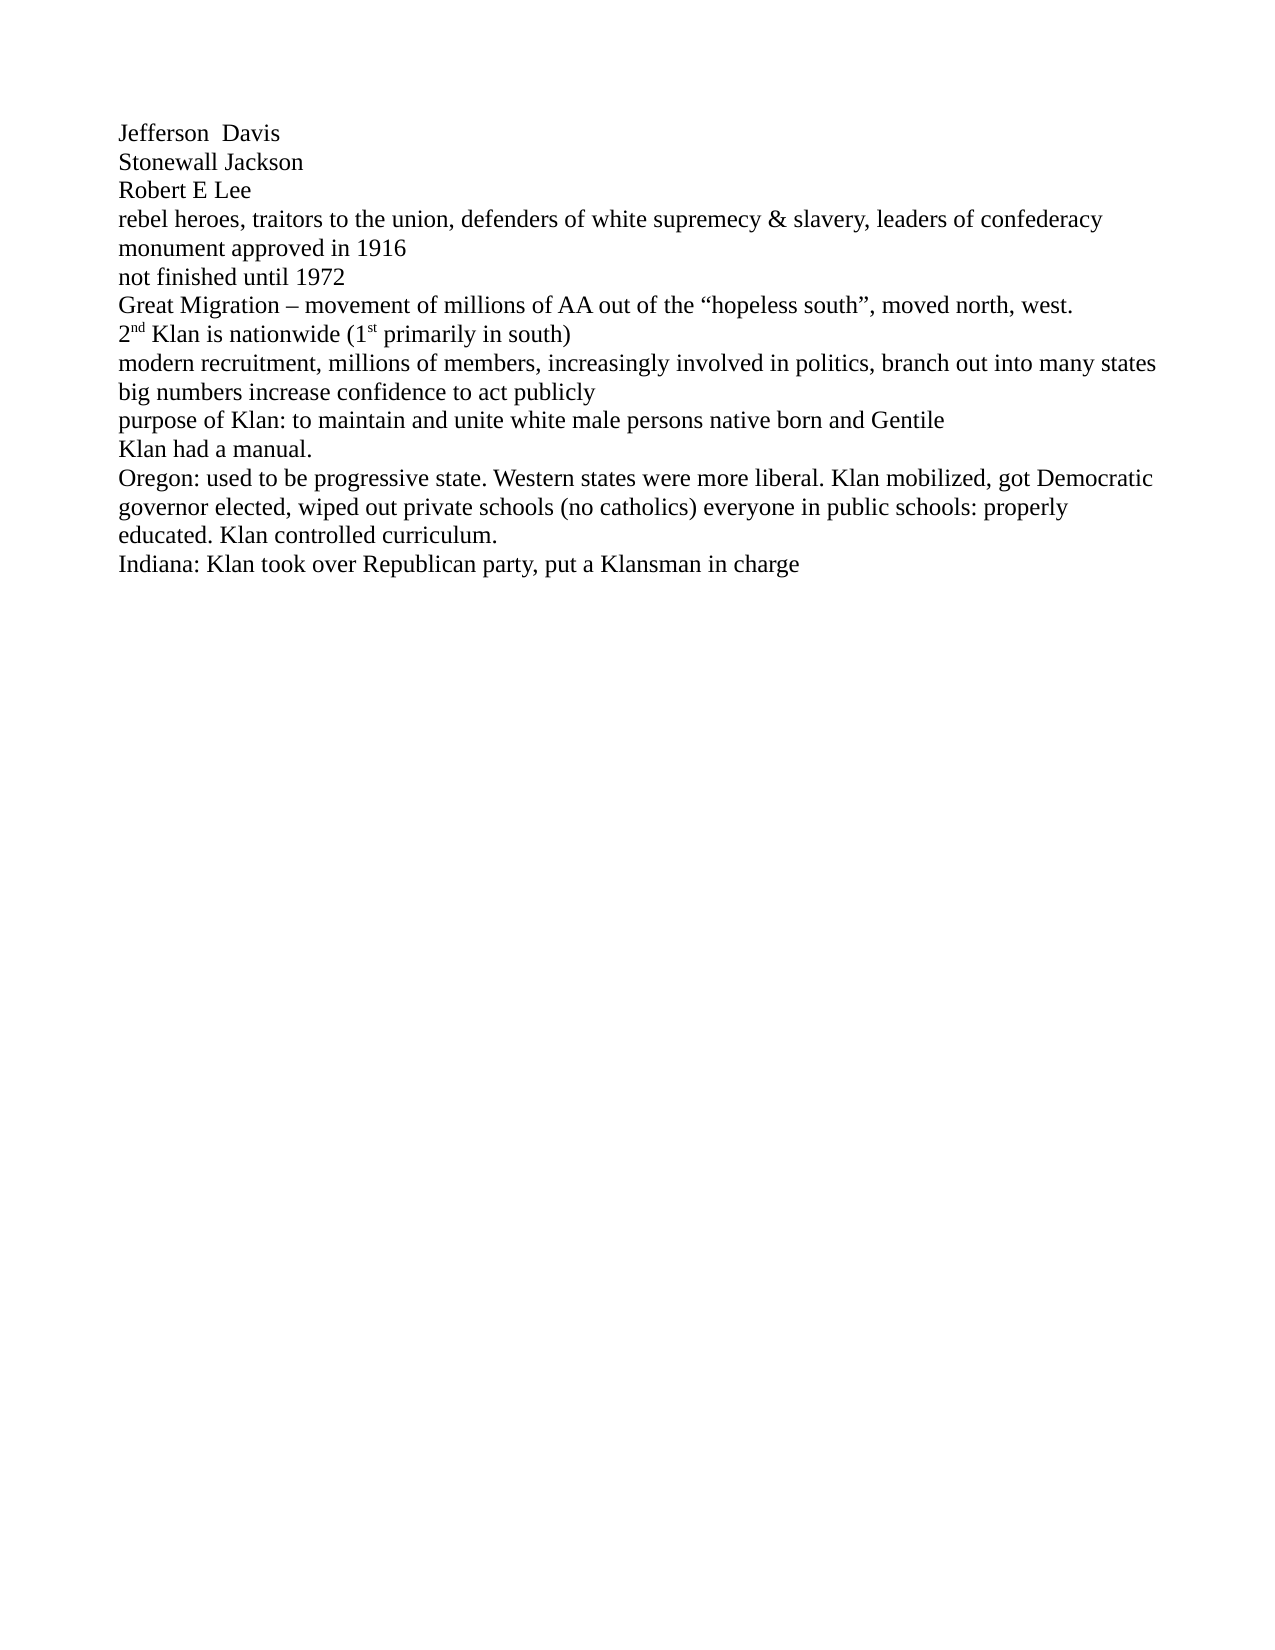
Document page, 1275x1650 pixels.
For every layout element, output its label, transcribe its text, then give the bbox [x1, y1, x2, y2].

text modern recruitment, millions of members, increasingly involved in politics, branch out into many states [118, 348, 1157, 377]
text Great Migration – movement of millions of AA out of the “hopeless south”, moved north, west. [118, 291, 1157, 319]
text Indiana: Klan took over Republican party, put a Klansman in charge [118, 549, 1157, 578]
text purpose of Klan: to maintain and unite white male persons native born and Gentile [118, 406, 1157, 434]
text 2nd Klan is nationwide (1st primarily in south) [118, 319, 1157, 348]
text Robert E Lee [118, 176, 1157, 204]
text not finished until 1972 [118, 262, 1157, 291]
text Klan had a manual. [118, 434, 1157, 463]
text Stonewall Jackson [118, 147, 1157, 176]
text Jefferson Davis [118, 118, 1157, 147]
text rebel heroes, traitors to the union, defenders of white supremecy & slavery, leaders of confederacy [118, 204, 1157, 233]
text monument approved in 1916 [118, 233, 1157, 262]
text Oregon: used to be progressive state. Western states were more liberal. Klan mobilized, got Democratic governor elected, wiped out private schools (no catholics) everyone in public schools: properly educated. Klan controlled curriculum. [118, 463, 1157, 549]
text big numbers increase confidence to act publicly [118, 377, 1157, 406]
